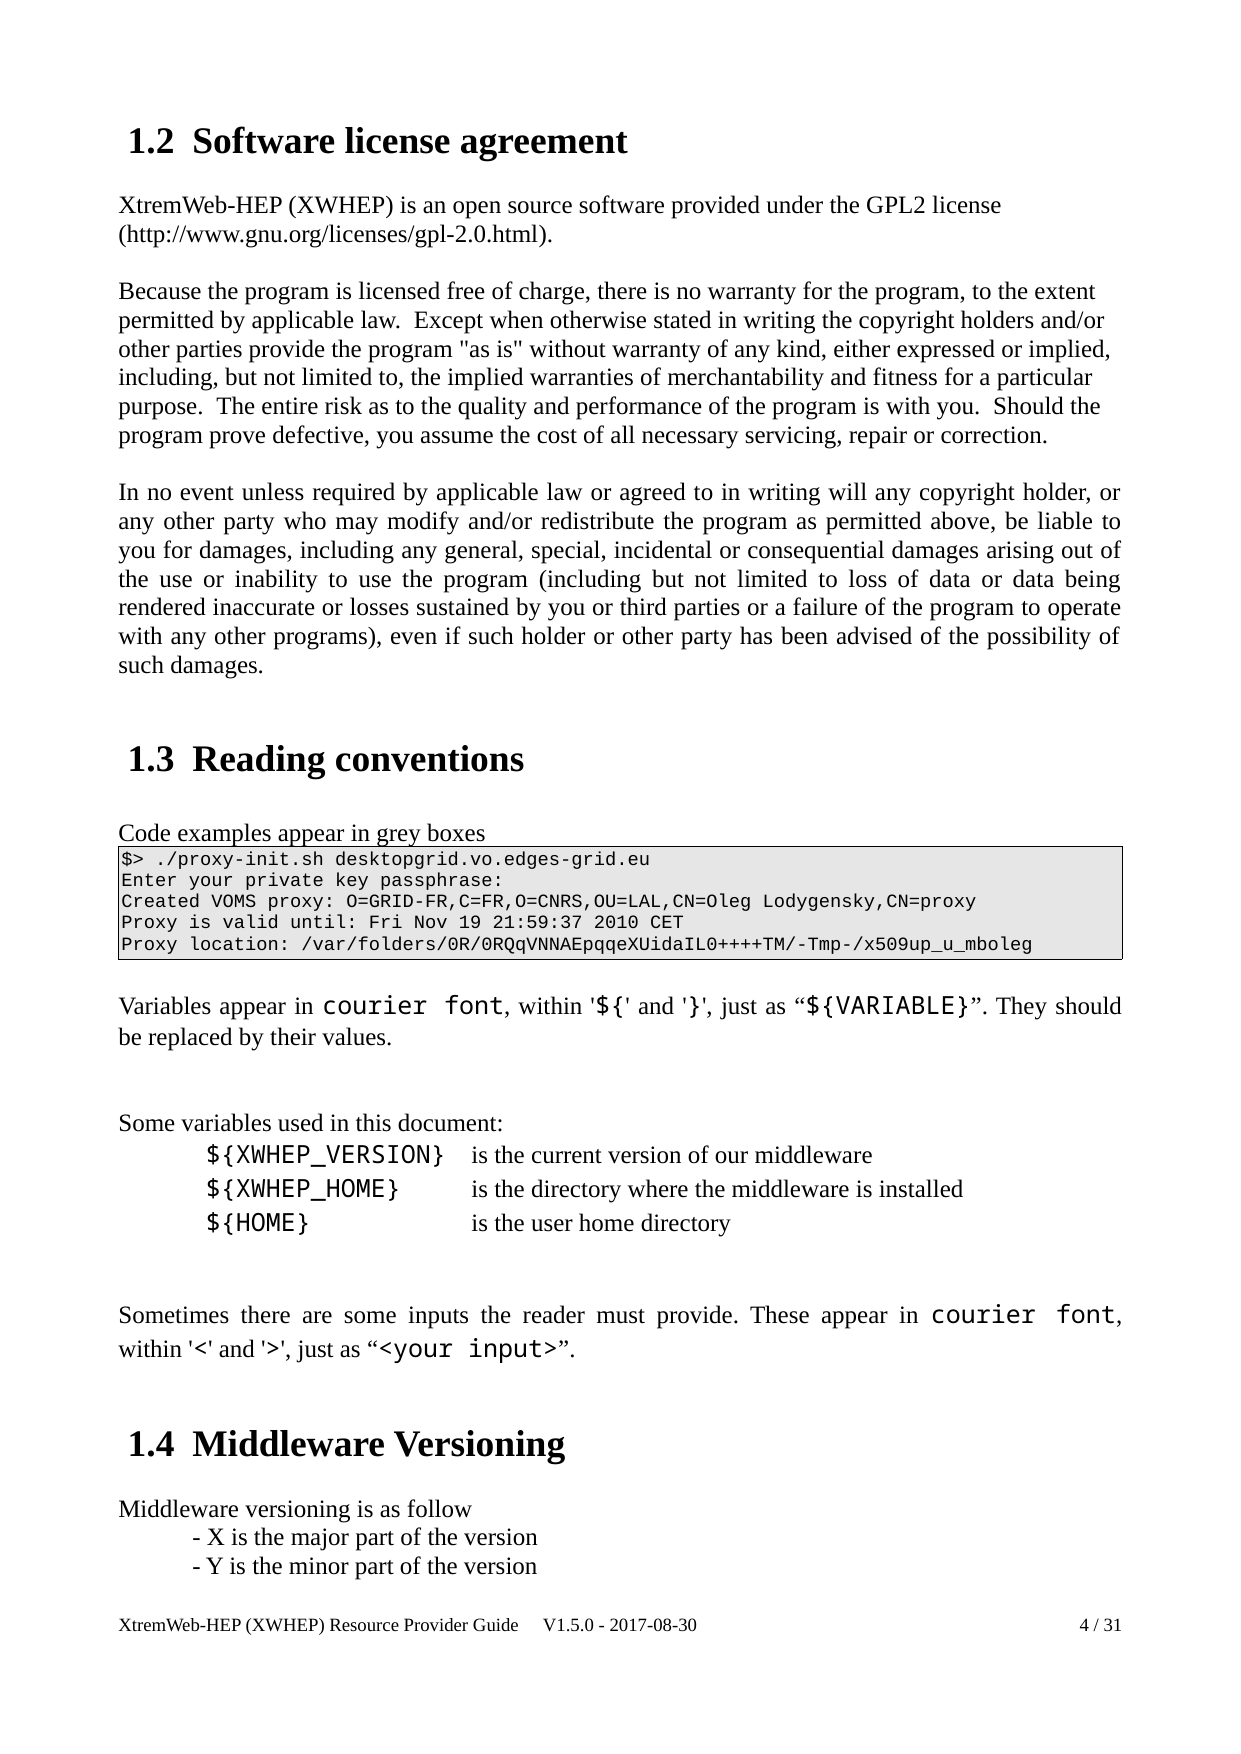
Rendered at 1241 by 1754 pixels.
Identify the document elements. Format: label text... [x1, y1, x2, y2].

subtitle Middleware Versioning [118, 1422, 1122, 1465]
text $> ./proxy-init.sh desktopgrid.vo.edges-grid.eu [119, 847, 1122, 868]
text - X is the major part of the version [118, 1522, 1122, 1551]
subtitle Software license agreement [118, 118, 1122, 161]
text Proxy is valid until: Fri Nov 19 21:59:37 2010 CET [119, 910, 1122, 931]
text XtremWeb-HEP (XWHEP) is an open source software provided under the GPL2 license (http://www.gnu.org/licenses/gpl-2.0.html). [118, 190, 1122, 247]
text Variables appear in courier font, within '${' and '}', just as “${VARIABLE}”. They should be replaced by their values. [118, 987, 1122, 1050]
text Code examples appear in grey boxes [118, 818, 1122, 846]
text IN NO EVENT UNLESS REQUIRED BY APPLICABLE LAW OR AGREED TO IN WRITING WILL ANY COPYRIGHT HOLDER, OR ANY OTHER PARTY WHO MAY MODIFY AND/OR REDISTRIBUTE THE PROGRAM AS PERMITTED ABOVE, BE LIABLE TO YOU FOR DAMAGES, INCLUDING ANY GENERAL, SPECIAL, INCIDENTAL OR CONSEQUENTIAL DAMAGES ARISING OUT OF THE USE OR INABILITY TO USE THE PROGRAM (INCLUDING BUT NOT LIMITED TO LOSS OF DATA OR DATA BEING RENDERED INACCURATE OR LOSSES SUSTAINED BY YOU OR THIRD PARTIES OR A FAILURE OF THE PROGRAM TO OPERATE WITH ANY OTHER PROGRAMS), EVEN IF SUCH HOLDER OR OTHER PARTY HAS BEEN ADVISED OF THE POSSIBILITY OF SUCH DAMAGES. [118, 477, 1122, 679]
text Proxy location: /var/folders/0R/0RQqVNNAEpqqeXUidaIL0++++TM/-Tmp-/x509up_u_mboleg [119, 931, 1122, 959]
text Enter your private key passphrase: [119, 868, 1122, 889]
subtitle Reading conventions [118, 736, 1122, 779]
text Some variables used in this document: [118, 1108, 1122, 1137]
text BECAUSE THE PROGRAM IS LICENSED FREE OF CHARGE, THERE IS NO WARRANTY FOR THE PROGRAM, TO THE EXTENT PERMITTED BY APPLICABLE LAW. EXCEPT WHEN OTHERWISE STATED IN WRITING THE COPYRIGHT HOLDERS AND/OR OTHER PARTIES PROVIDE THE PROGRAM "AS IS" WITHOUT WARRANTY OF ANY KIND, EITHER EXPRESSED OR IMPLIED, INCLUDING, BUT NOT LIMITED TO, THE IMPLIED WARRANTIES OF MERCHANTABILITY AND FITNESS FOR A PARTICULAR PURPOSE. THE ENTIRE RISK AS TO THE QUALITY AND PERFORMANCE OF THE PROGRAM IS WITH YOU. SHOULD THE PROGRAM PROVE DEFECTIVE, YOU ASSUME THE COST OF ALL NECESSARY SERVICING, REPAIR OR CORRECTION. [118, 276, 1122, 449]
text - Y is the minor part of the version [118, 1551, 1122, 1580]
text Sometimes there are some inputs the reader must provide. These appear in courier font, within '<' and '>', just as “<your input>”. [118, 1296, 1122, 1364]
text ${HOME} is the user home directory [206, 1205, 1122, 1239]
text ${XWHEP_HOME} is the directory where the middleware is installed [206, 1171, 1122, 1205]
text Middleware versioning is as follow [118, 1494, 1122, 1522]
text ${XWHEP_VERSION} is the current version of our middleware [206, 1137, 1122, 1171]
text Created VOMS proxy: O=GRID-FR,C=FR,O=CNRS,OU=LAL,CN=Oleg Lodygensky,CN=proxy [119, 889, 1122, 910]
